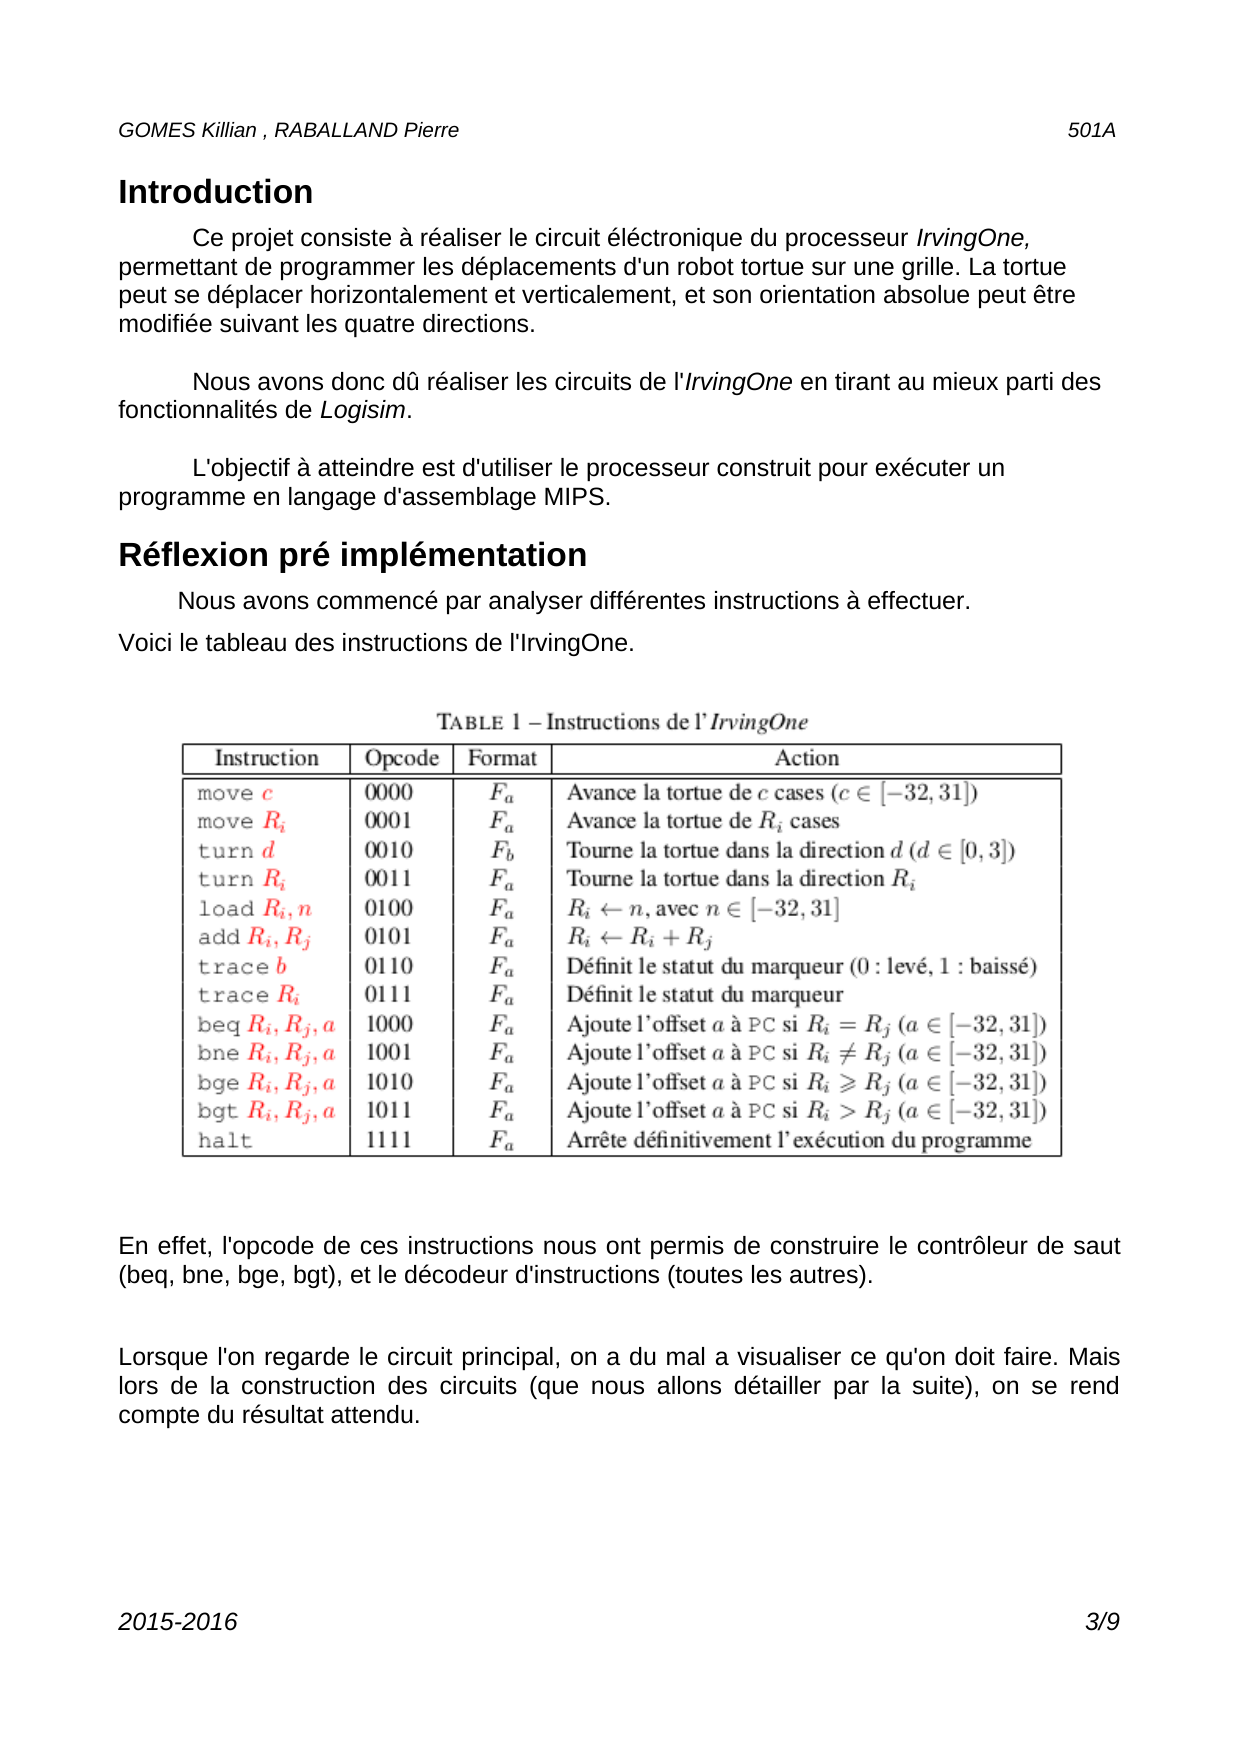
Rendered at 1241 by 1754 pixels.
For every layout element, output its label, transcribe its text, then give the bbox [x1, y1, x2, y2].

text Voici le tableau des instructions de l'IrvingOne. [118, 628, 1122, 656]
subtitle Réflexion pré implémentation [118, 535, 1122, 574]
text Lorsque l'on regarde le circuit principal, on a du mal a visualiser ce qu'on doit faire. Mais lors de la construction des circuits (que nous allons détailler par la suite), on se rend compte du résultat attendu. [118, 1342, 1122, 1428]
picture [137, 703, 1103, 1190]
text En effet, l'opcode de ces instructions nous ont permis de construire le contrôleur de saut (beq, bne, bge, bgt), et le décodeur d'instructions (toutes les autres). [118, 1231, 1122, 1288]
text Nous avons commencé par analyser différentes instructions à effectuer. [118, 586, 1122, 615]
text Nous avons donc dû réaliser les circuits de l'IrvingOne en tirant au mieux parti des fonctionnalités de Logisim. [118, 366, 1122, 424]
subtitle Introduction [118, 172, 1122, 210]
text L'objectif à atteindre est d'utiliser le processeur construit pour exécuter un programme en langage d'assemblage MIPS. [118, 453, 1122, 510]
text Ce projet consiste à réaliser le circuit éléctronique du processeur IrvingOne, permettant de programmer les déplacements d'un robot tortue sur une grille. La tortue peut se déplacer horizontalement et verticalement, et son orientation absolue peut être modifiée suivant les quatre directions. [118, 223, 1122, 338]
